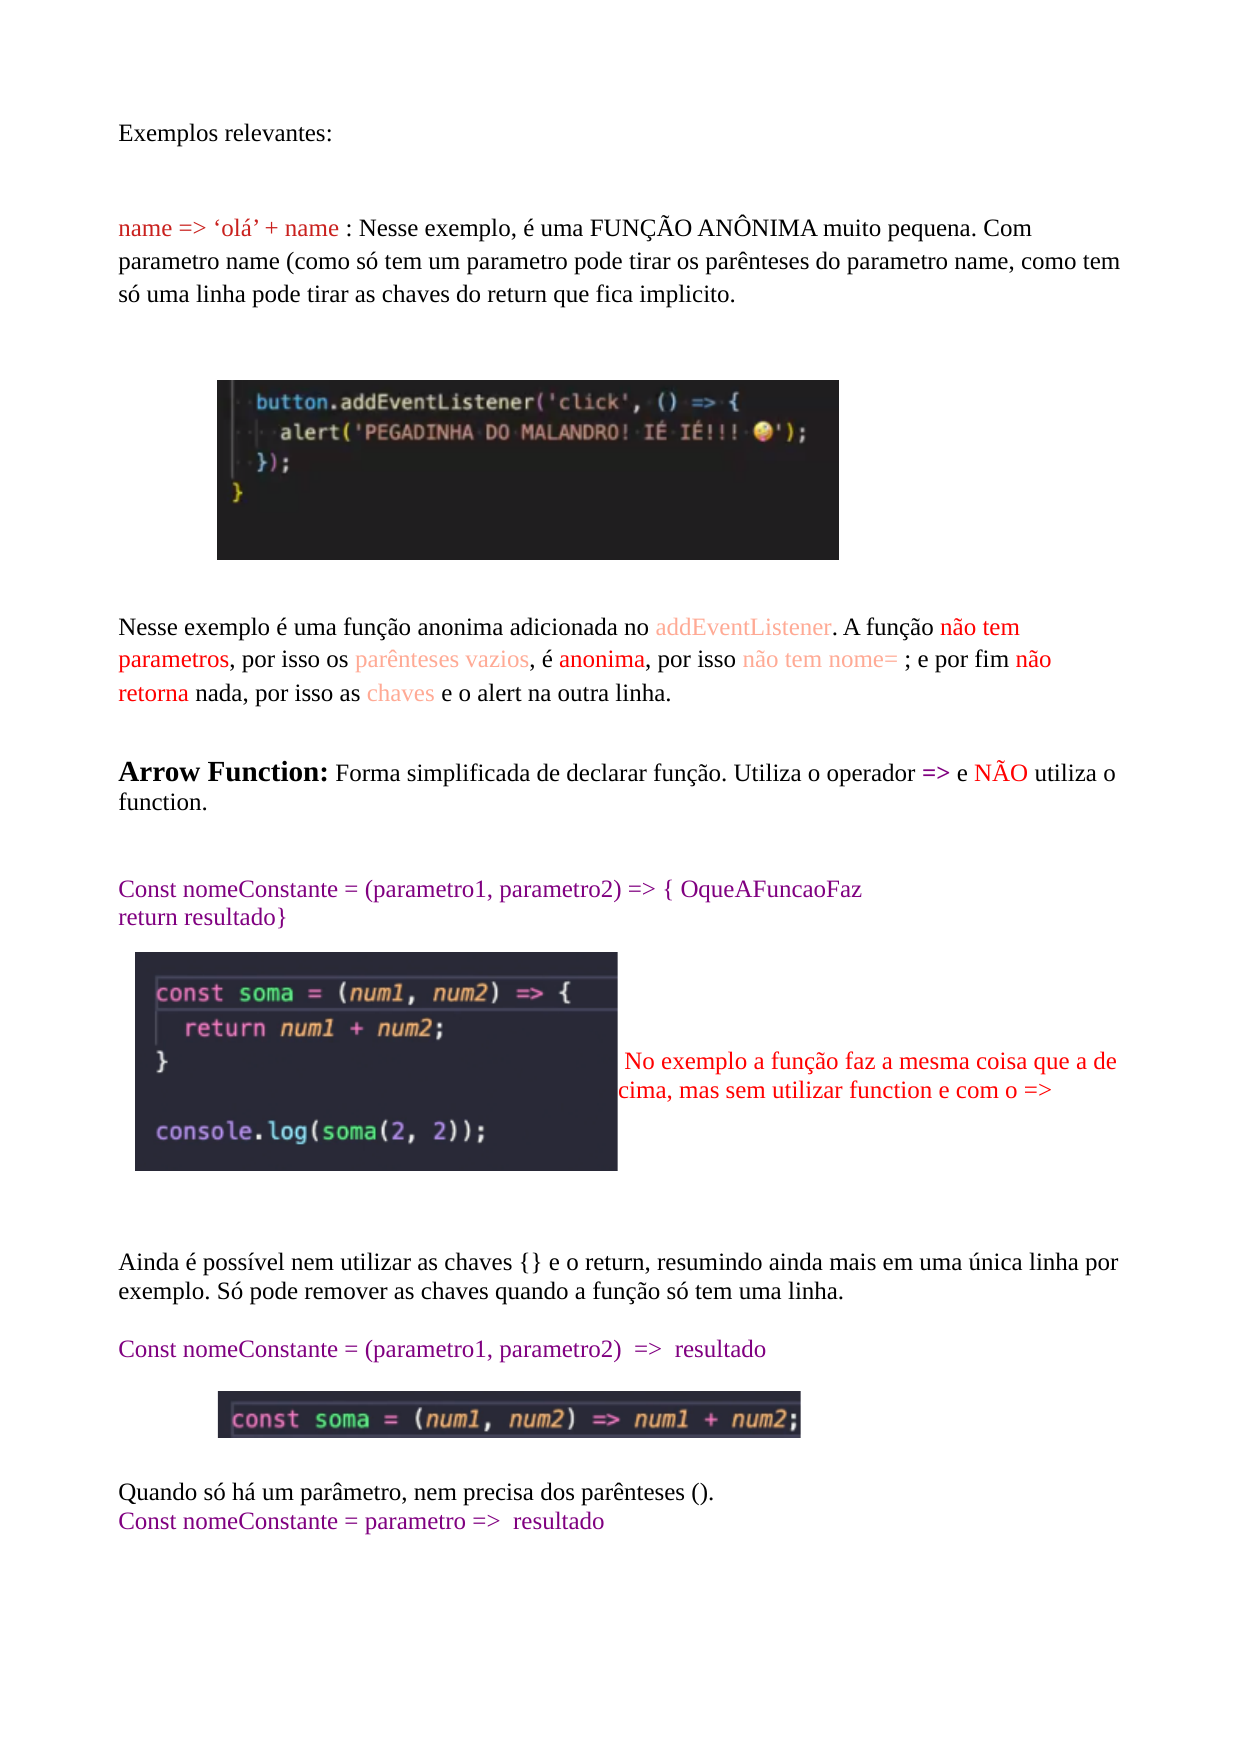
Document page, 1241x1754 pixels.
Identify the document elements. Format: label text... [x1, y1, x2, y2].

text Exemplos relevantes: [118, 118, 1122, 147]
picture [217, 380, 839, 560]
text Const nomeConstante = (parametro1, parametro2) => { OqueAFuncaoFaz [118, 874, 1122, 902]
picture [217, 1391, 801, 1438]
picture [135, 952, 618, 1171]
text Nesse exemplo é uma função anonima adicionada no addEventListener. A função não tem parametros, por isso os parênteses vazios, é anonima, por isso não tem nome= ; e por fim não retorna nada, por isso as chaves e o alert na outra linha. [118, 612, 1122, 706]
text Arrow Function: Forma simplificada de declarar função. Utiliza o operador => e NÃO utiliza o function. [118, 754, 1122, 816]
text name => ‘olá’ + name : Nesse exemplo, é uma FUNÇÃO ANÔNIMA muito pequena. Com parametro name (como só tem um parametro pode tirar os parênteses do parametro name, como tem só uma linha pode tirar as chaves do return que fica implicito. [118, 213, 1122, 308]
text Ainda é possível nem utilizar as chaves {} e o return, resumindo ainda mais em uma única linha por exemplo. Só pode remover as chaves quando a função só tem uma linha. [118, 1247, 1122, 1305]
text Quando só há um parâmetro, nem precisa dos parênteses (). [118, 1477, 1122, 1506]
text return resultado} [118, 902, 1122, 931]
text Const nomeConstante = parametro => resultado [118, 1506, 1122, 1535]
text Const nomeConstante = (parametro1, parametro2) => resultado [118, 1334, 1122, 1362]
text No exemplo a função faz a mesma coisa que a de cima, mas sem utilizar function e com o => [618, 1046, 1122, 1104]
